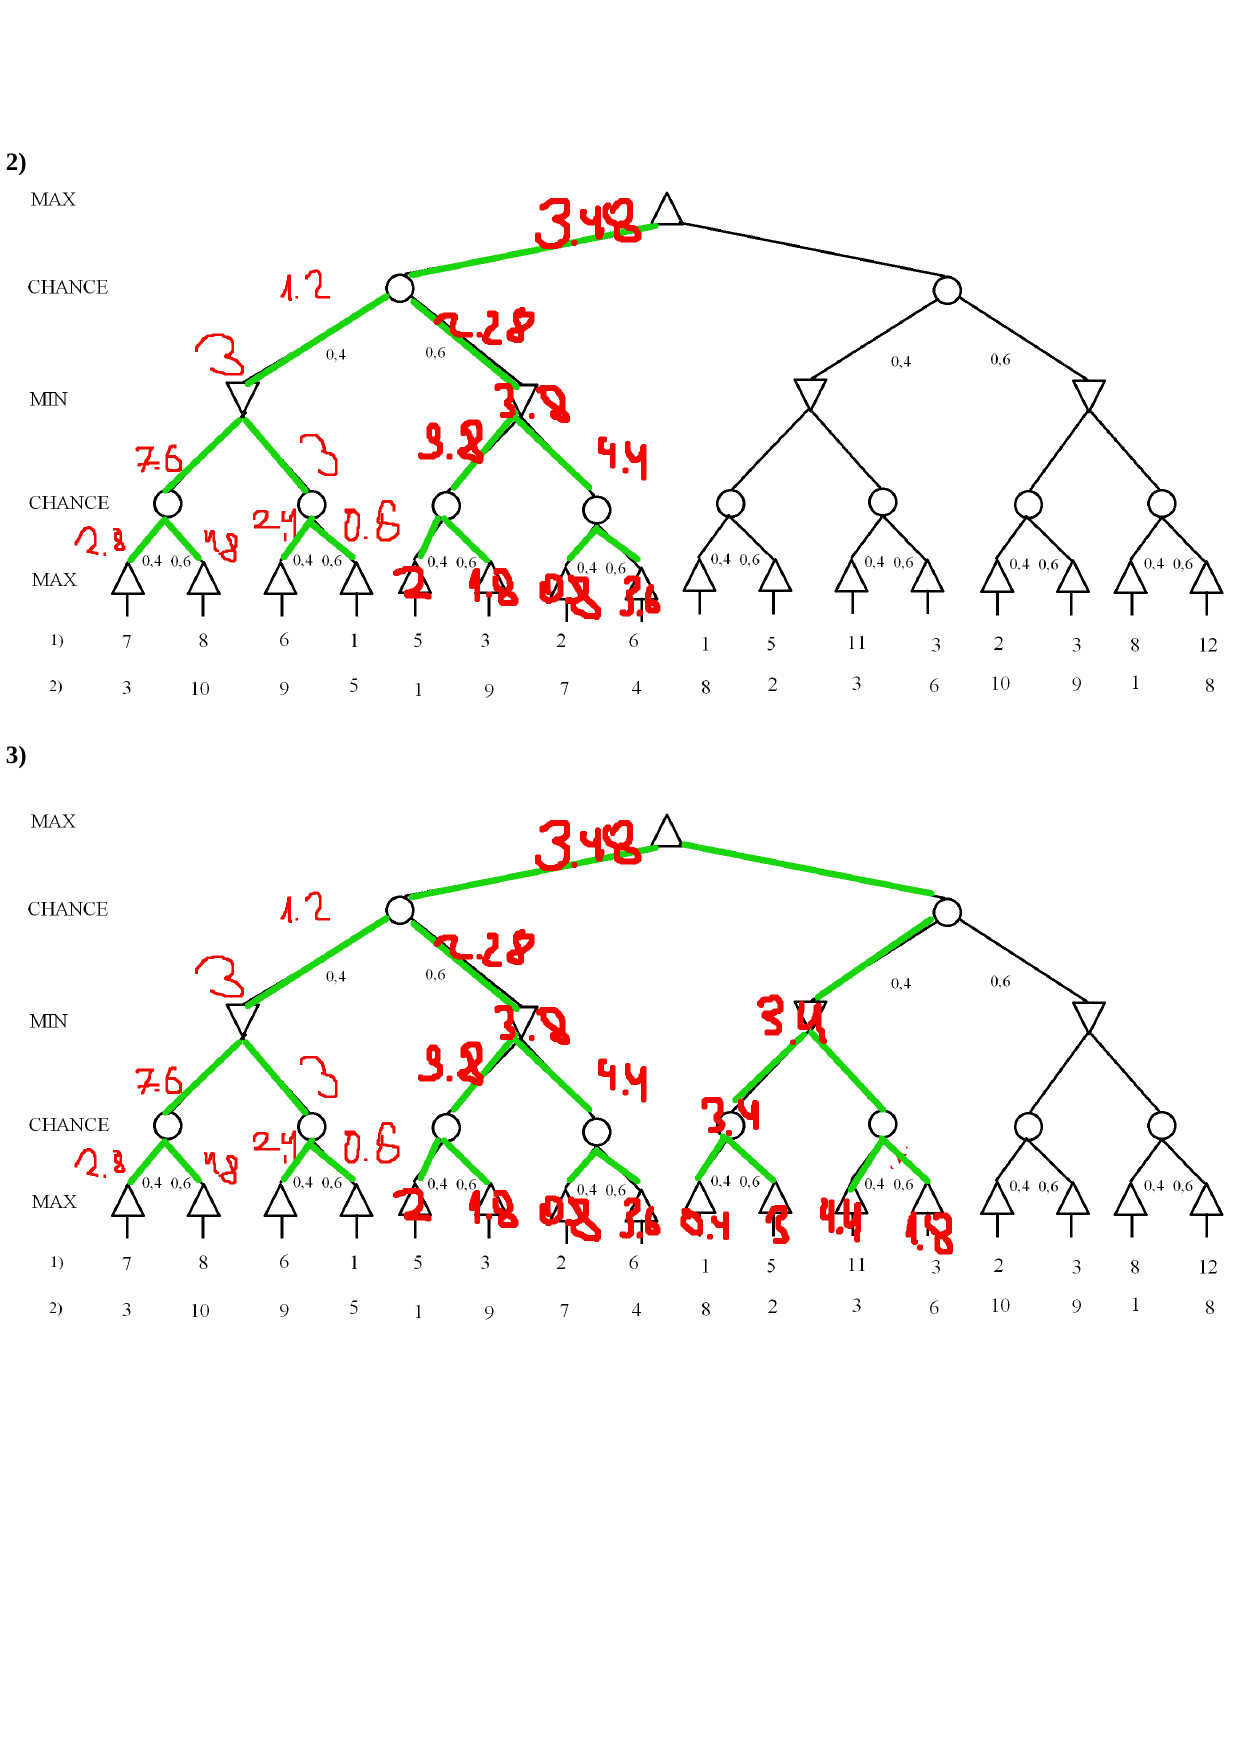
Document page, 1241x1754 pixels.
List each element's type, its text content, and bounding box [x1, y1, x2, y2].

text 2) [6, 147, 1234, 175]
text 3) [6, 740, 1234, 769]
picture [5, 797, 1235, 1334]
picture [5, 175, 1235, 712]
